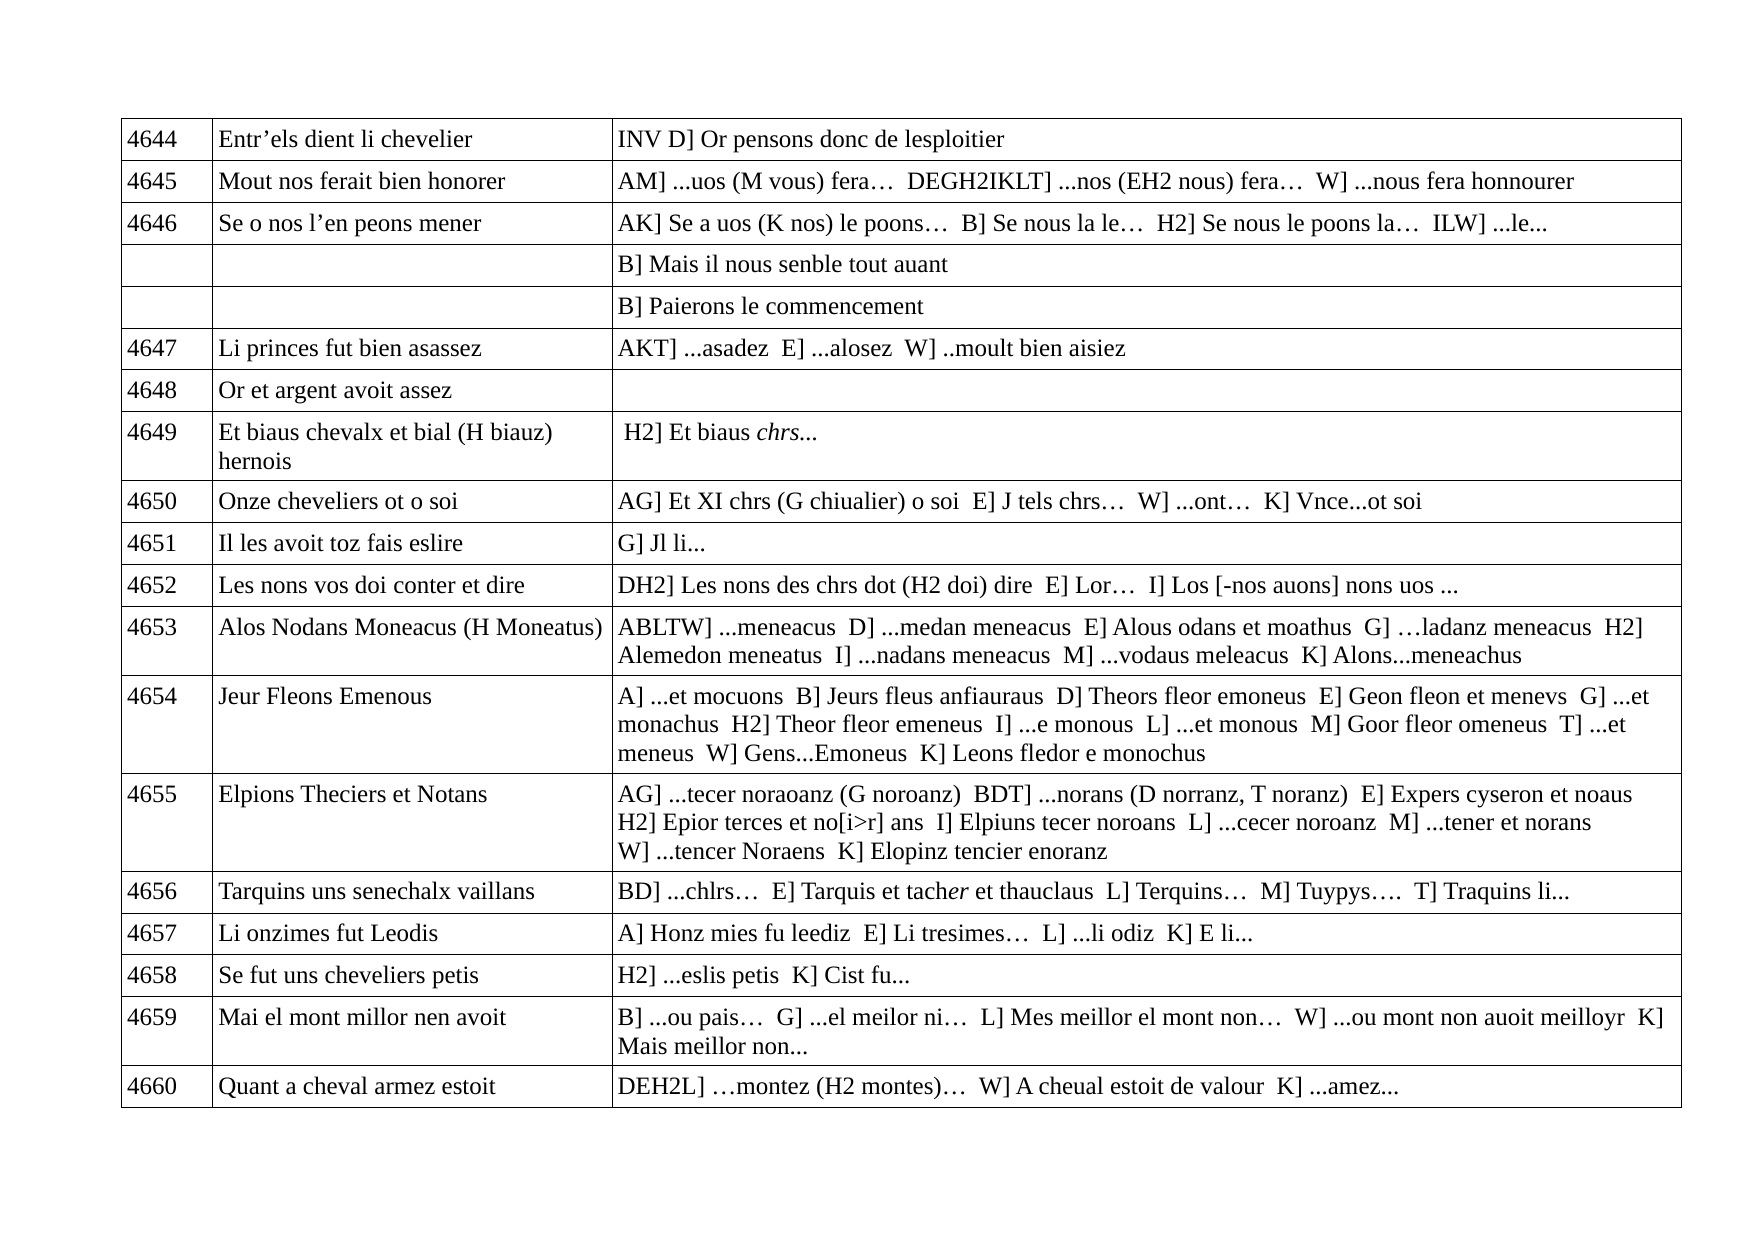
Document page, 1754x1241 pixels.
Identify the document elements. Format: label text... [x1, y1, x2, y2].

table_cell 4659 [122, 997, 212, 1065]
table_cell Or et argent avoit assez [213, 370, 612, 411]
table_cell 4654 [122, 676, 212, 773]
table_cell Se fut uns cheveliers petis [213, 955, 612, 996]
table_cell 4658 [122, 955, 212, 996]
table_cell ABLTW] ...meneacus D] ...medan meneacus E] Alous odans et moathus G] …ladanz meneacus H2] Alemedon meneatus I] ...nadans meneacus M] ...vodaus meleacus K] Alons...meneachus [613, 607, 1681, 675]
table_cell H2] Et biaus chrs... [613, 412, 1681, 480]
table_cell Jeur Fleons Emenous [213, 676, 612, 773]
table_cell [122, 287, 212, 327]
table_cell B] ...ou pais… G] ...el meilor ni… L] Mes meillor el mont non… W] ...ou mont non auoit meilloyr K] Mais meillor non... [613, 997, 1681, 1065]
table_cell B] Paierons le commencement [613, 287, 1681, 327]
table_cell Et biaus chevalx et bial (H biauz) hernois [213, 412, 612, 480]
table_cell B] Mais il nous senble tout auant [613, 245, 1681, 286]
table_cell 4644 [122, 119, 212, 160]
table_cell AM] ...uos (M vous) fera… DEGH2IKLT] ...nos (EH2 nous) fera… W] ...nous fera honnourer [613, 161, 1681, 202]
table_cell 4651 [122, 523, 212, 564]
table_cell [613, 370, 1681, 411]
table_cell Li onzimes fut Leodis [213, 914, 612, 954]
table_cell 4647 [122, 329, 212, 369]
table_cell DH2] Les nons des chrs dot (H2 doi) dire E] Lor… I] Los [-nos auons] nons uos ... [613, 565, 1681, 606]
table_cell Les nons vos doi conter et dire [213, 565, 612, 606]
table_cell Mout nos ferait bien honorer [213, 161, 612, 202]
table_cell Mai el mont millor nen avoit [213, 997, 612, 1065]
table_cell AK] Se a uos (K nos) le poons… B] Se nous la le… H2] Se nous le poons la… ILW] ...le... [613, 203, 1681, 244]
table_cell AG] ...tecer noraoanz (G noroanz) BDT] ...norans (D norranz, T noranz) E] Expers cyseron et noaus H2] Epior terces et no[i>r] ans I] Elpiuns tecer noroans L] ...cecer noroanz M] ...tener et norans W] ...tencer Noraens K] Elopinz tencier enoranz [613, 774, 1681, 871]
table_cell Onze cheveliers ot o soi [213, 481, 612, 522]
table_cell DEH2L] …montez (H2 montes)… W] A cheual estoit de valour K] ...amez... [613, 1066, 1681, 1107]
table_cell 4645 [122, 161, 212, 202]
table_cell A] Honz mies fu leediz E] Li tresimes… L] ...li odiz K] E li... [613, 914, 1681, 954]
table_cell 4660 [122, 1066, 212, 1107]
table_cell 4648 [122, 370, 212, 411]
table_cell 4649 [122, 412, 212, 480]
table_cell [122, 245, 212, 286]
table_cell [213, 287, 612, 327]
table_cell Tarquins uns senechalx vaillans [213, 872, 612, 912]
table_cell H2] ...eslis petis K] Cist fu... [613, 955, 1681, 996]
table_cell Elpions Theciers et Notans [213, 774, 612, 871]
table_cell Entr’els dient li chevelier [213, 119, 612, 160]
table_cell INV D] Or pensons donc de lesploitier [613, 119, 1681, 160]
table_cell 4655 [122, 774, 212, 871]
table_cell AG] Et XI chrs (G chiualier) o soi E] J tels chrs… W] ...ont… K] Vnce...ot soi [613, 481, 1681, 522]
table_cell Alos Nodans Moneacus (H Moneatus) [213, 607, 612, 675]
table_cell Quant a cheval armez estoit [213, 1066, 612, 1107]
table_cell [213, 245, 612, 286]
table_cell BD] ...chlrs… E] Tarquis et tacher et thauclaus L] Terquins… M] Tuypys…. T] Traquins li... [613, 872, 1681, 912]
table_cell Li princes fut bien asassez [213, 329, 612, 369]
table_cell 4657 [122, 914, 212, 954]
table_cell Il les avoit toz fais eslire [213, 523, 612, 564]
table_cell Se o nos l’en peons mener [213, 203, 612, 244]
table_cell 4652 [122, 565, 212, 606]
table_cell G] Jl li... [613, 523, 1681, 564]
table_cell 4650 [122, 481, 212, 522]
table_cell 4646 [122, 203, 212, 244]
table_cell A] ...et mocuons B] Jeurs fleus anfiauraus D] Theors fleor emoneus E] Geon fleon et menevs G] ...et monachus H2] Theor fleor emeneus I] ...e monous L] ...et monous M] Goor fleor omeneus T] ...et meneus W] Gens...Emoneus K] Leons fledor e monochus [613, 676, 1681, 773]
table_cell AKT] ...asadez E] ...alosez W] ..moult bien aisiez [613, 329, 1681, 369]
table_cell 4656 [122, 872, 212, 912]
table_cell 4653 [122, 607, 212, 675]
